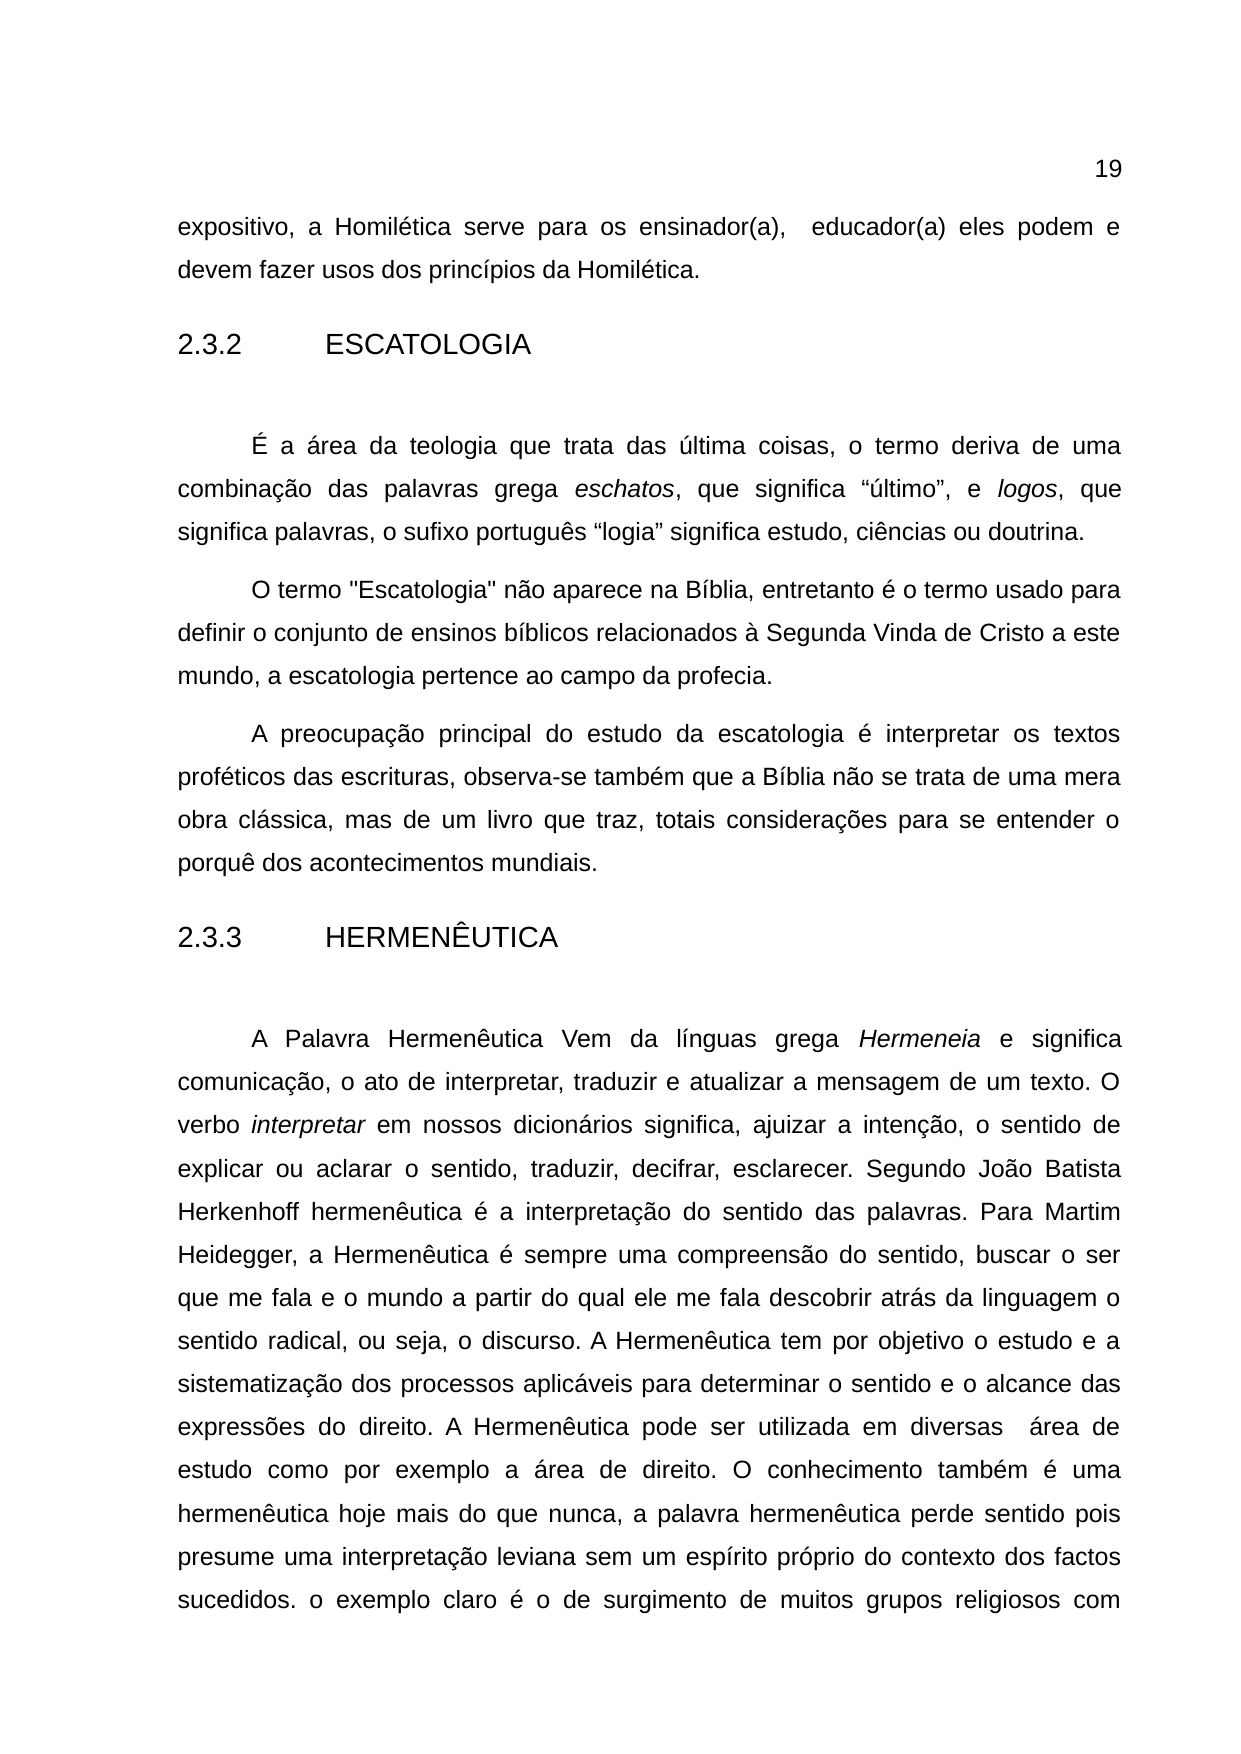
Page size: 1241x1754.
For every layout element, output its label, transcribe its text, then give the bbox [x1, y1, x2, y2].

text É a área da teologia que trata das última coisas, o termo deriva de uma combinação das palavras grega eschatos, que significa “último”, e logos, que significa palavras, o sufixo português “logia” significa estudo, ciências ou doutrina. [177, 431, 1122, 546]
text A Palavra Hermenêutica Vem da línguas grega Hermeneia e significa comunicação, o ato de interpretar, traduzir e atualizar a mensagem de um texto. O verbo interpretar em nossos dicionários significa, ajuizar a intenção, o sentido de explicar ou aclarar o sentido, traduzir, decifrar, esclarecer. Segundo João Batista Herkenhoff hermenêutica é a interpretação do sentido das palavras. Para Martim Heidegger, a Hermenêutica é sempre uma compreensão do sentido, buscar o ser que me fala e o mundo a partir do qual ele me fala descobrir atrás da linguagem o sentido radical, ou seja, o discurso. A Hermenêutica tem por objetivo o estudo e a sistematização dos processos aplicáveis para determinar o sentido e o alcance das expressões do direito. A Hermenêutica pode ser utilizada em diversas área de estudo como por exemplo a área de direito. O conhecimento também é uma hermenêutica hoje mais do que nunca, a palavra hermenêutica perde sentido pois presume uma interpretação leviana sem um espírito próprio do contexto dos factos sucedidos. o exemplo claro é o de surgimento de muitos grupos religiosos com [177, 1024, 1122, 1614]
text A preocupação principal do estudo da escatologia é interpretar os textos proféticos das escrituras, observa-se também que a Bíblia não se trata de uma mera obra clássica, mas de um livro que traz, totais considerações para se entender o porquê dos acontecimentos mundiais. [177, 719, 1122, 877]
text O termo "Escatologia" não aparece na Bíblia, entretanto é o termo usado para definir o conjunto de ensinos bíblicos relacionados à Segunda Vinda de Cristo a este mundo, a escatologia pertence ao campo da profecia. [177, 575, 1122, 690]
subtitle HERMENÊUTICA [177, 921, 1122, 954]
subtitle ESCATOLOGIA [177, 327, 1122, 361]
text expositivo, a Homilética serve para os ensinador(a), educador(a) eles podem e devem fazer usos dos princípios da Homilética. [177, 212, 1122, 284]
